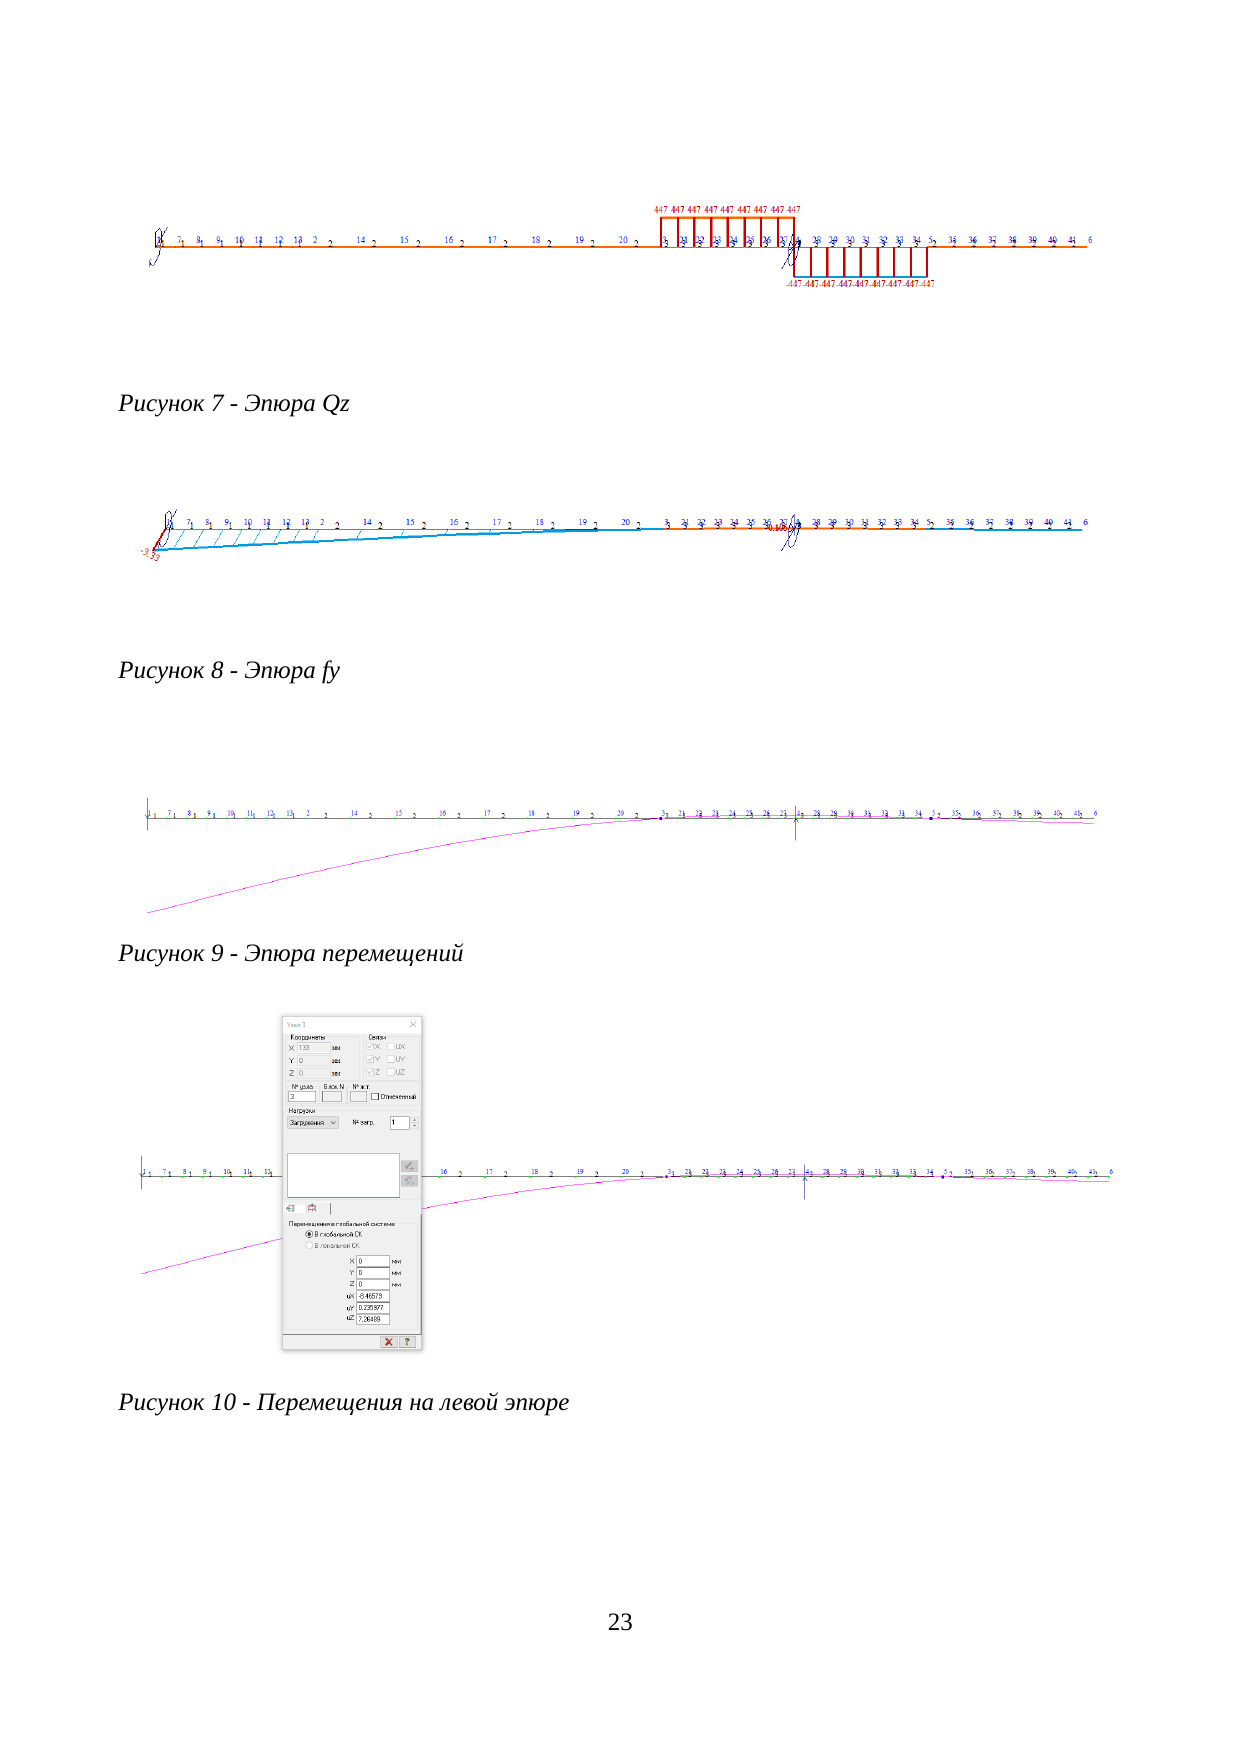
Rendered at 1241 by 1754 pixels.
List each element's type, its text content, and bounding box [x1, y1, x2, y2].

text Рисунок 7 - Эпюра Qz [118, 389, 1122, 417]
picture [118, 463, 1123, 655]
picture [118, 1012, 1123, 1388]
picture [118, 130, 1123, 389]
text Рисунок 8 - Эпюра fy [118, 655, 1122, 684]
text Рисунок 10 - Перемещения на левой эпюре [118, 1388, 1122, 1416]
picture [118, 763, 1123, 938]
text Рисунок 9 - Эпюра перемещений [118, 938, 1122, 966]
